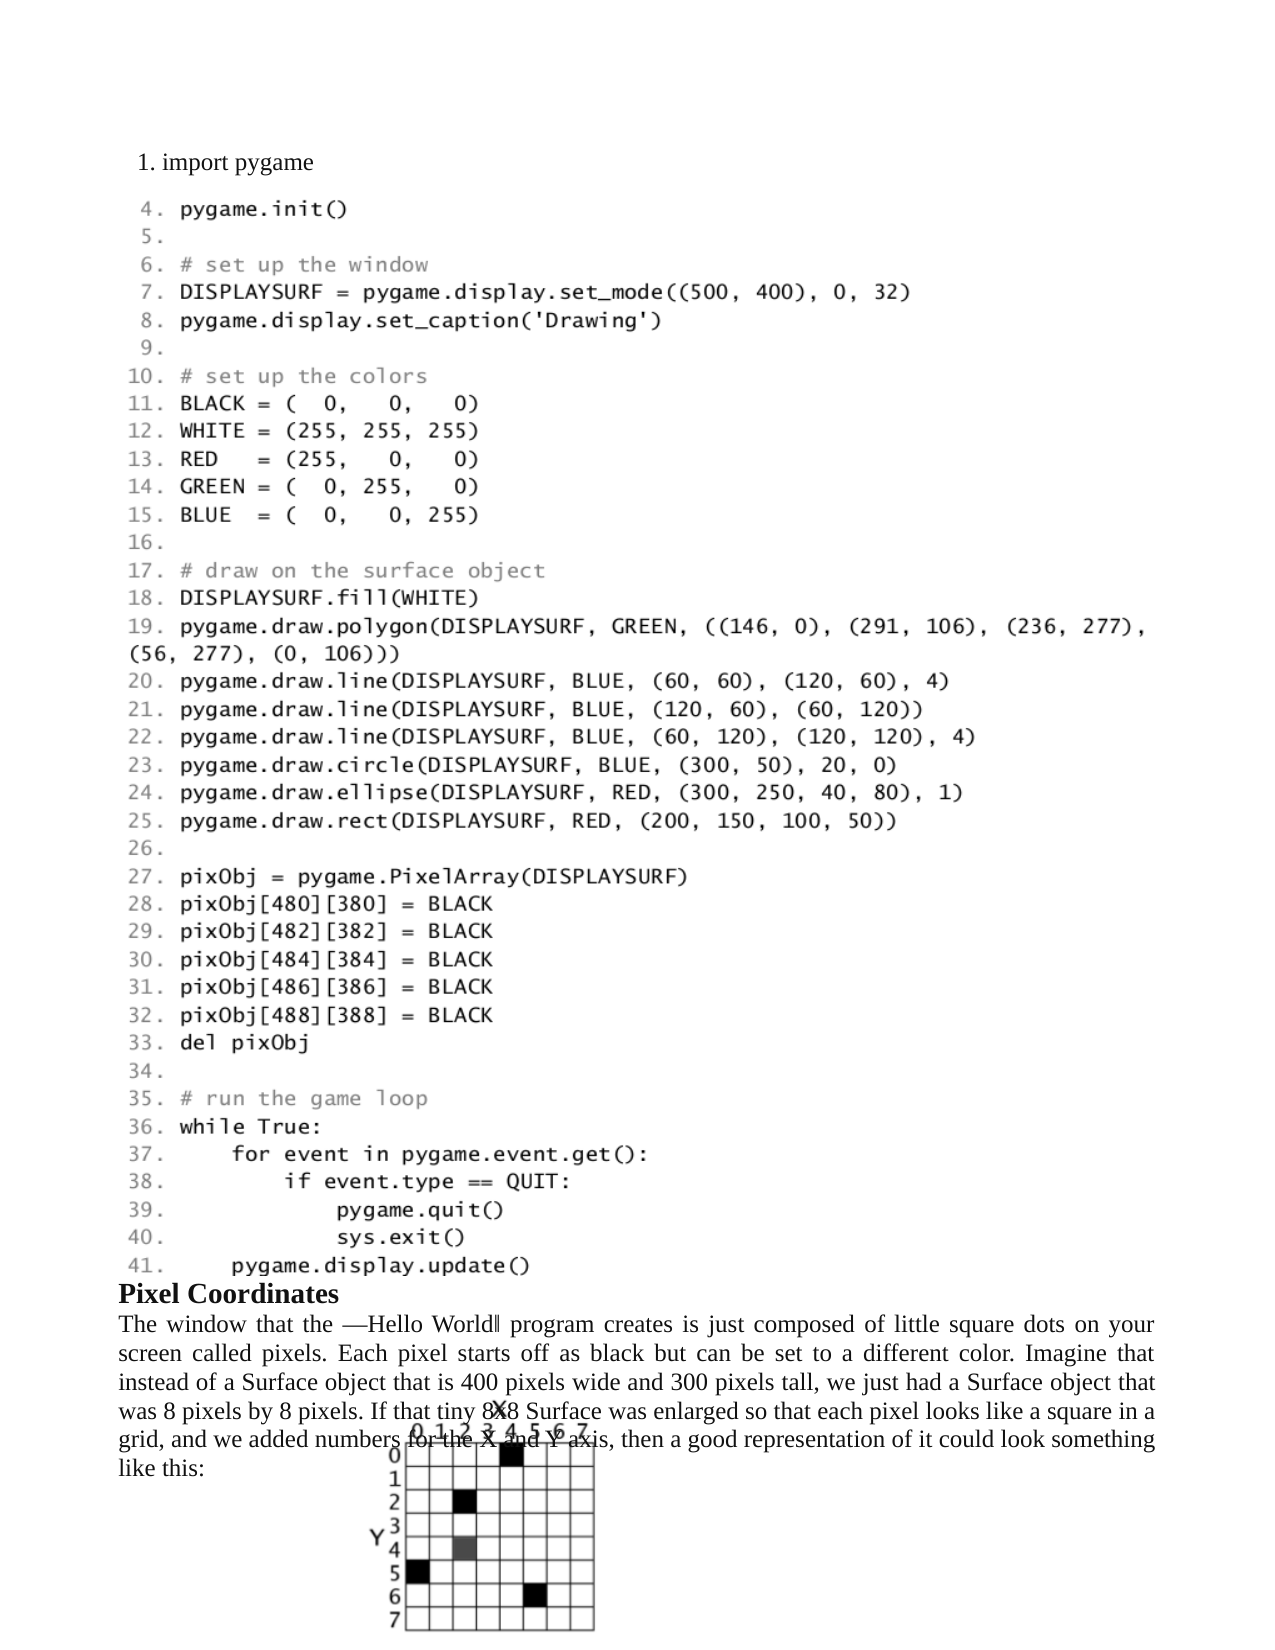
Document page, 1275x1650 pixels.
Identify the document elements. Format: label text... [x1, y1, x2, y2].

text 1. import pygame [118, 147, 1157, 176]
text Pixel Coordinates [118, 262, 1157, 1309]
text The window that the ―Hello World‖ program creates is just composed of little square dots on your screen called pixels. Each pixel starts off as black but can be set to a different color. Imagine that instead of a Surface object that is 400 pixels wide and 300 pixels tall, we just had a Surface object that was 8 pixels by 8 pixels. If that tiny 8x8 Surface was enlarged so that each pixel looks like a square in a grid, and we added numbers for the X and Y axis, then a good representation of it could look something like this: [118, 1309, 1157, 1482]
